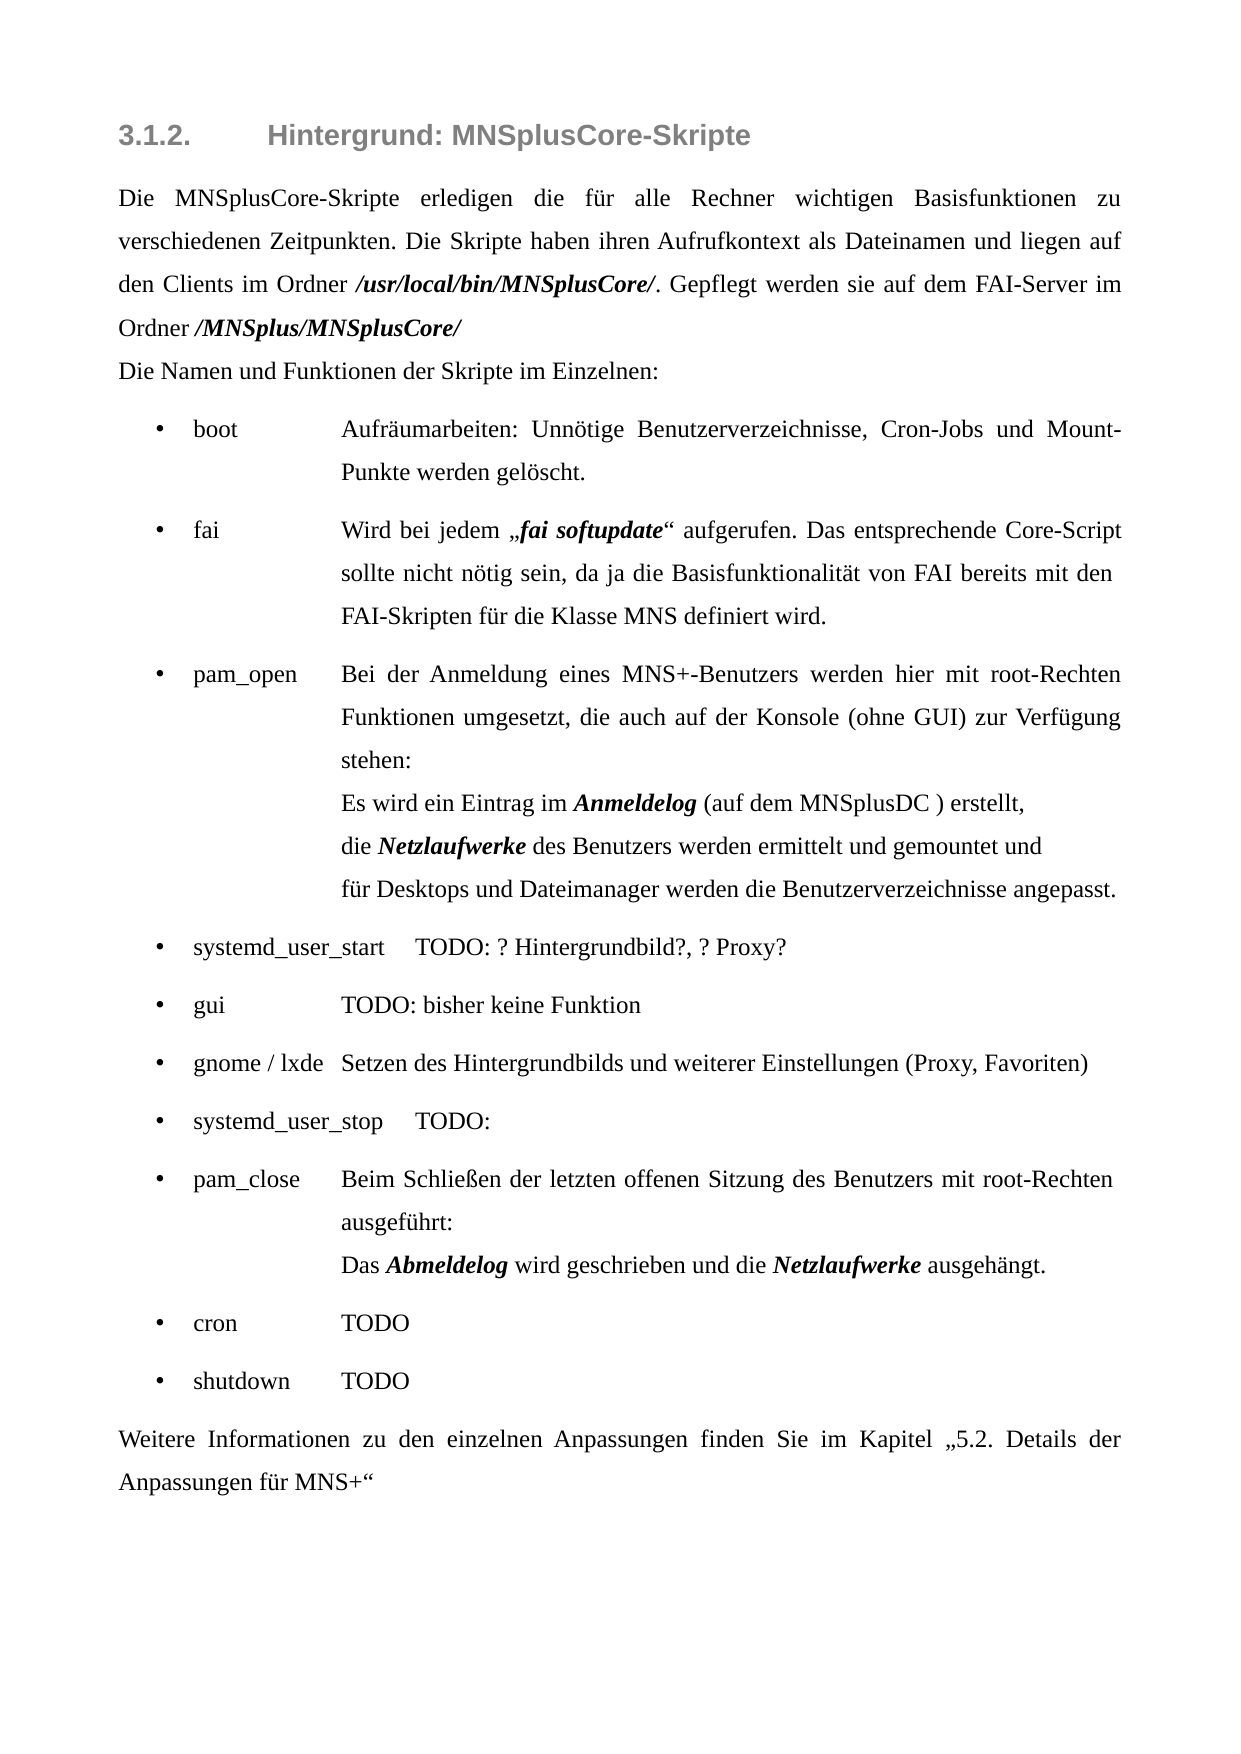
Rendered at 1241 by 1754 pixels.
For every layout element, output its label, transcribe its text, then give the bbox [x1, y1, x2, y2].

list gui TODO: bisher keine Funktion [156, 990, 1122, 1019]
list systemd_user_stop TODO: [156, 1106, 1122, 1135]
list pam_open Bei der Anmeldung eines MNS+-Benutzers werden hier mit root-Rechten Funktionen umgesetzt, die auch auf der Konsole (ohne GUI) zur Verfügung stehen: Es wird ein Eintrag im Anmeldelog (auf dem MNSplusDC ) erstellt, die Netzlaufwerke des Benutzers werden ermittelt und gemountet und für Desktops und Dateimanager werden die Benutzerverzeichnisse angepasst. [156, 659, 1122, 903]
list systemd_user_start TODO: ? Hintergrundbild?, ? Proxy? [156, 932, 1122, 961]
list shutdown TODO [156, 1366, 1122, 1395]
list pam_close Beim Schließen der letzten offenen Sitzung des Benutzers mit root-Rechten ausgeführt: Das Abmeldelog wird geschrieben und die Netzlaufwerke ausgehängt. [156, 1164, 1122, 1279]
text Weitere Informationen zu den einzelnen Anpassungen finden Sie im Kapitel „5.2. Details der Anpassungen für MNS+“ [118, 1424, 1122, 1496]
list gnome / lxde Setzen des Hintergrundbilds und weiterer Einstellungen (Proxy, Favoriten) [156, 1048, 1122, 1077]
text Die MNSplusCore-Skripte erledigen die für alle Rechner wichtigen Basisfunktionen zu verschiedenen Zeitpunkten. Die Skripte haben ihren Aufrufkontext als Dateinamen und liegen auf den Clients im Ordner /usr/local/bin/MNSplusCore/. Gepflegt werden sie auf dem FAI-Server im Ordner /MNSplus/MNSplusCore/ Die Namen und Funktionen der Skripte im Einzelnen: [118, 183, 1122, 384]
list fai Wird bei jedem „fai softupdate“ aufgerufen. Das entsprechende Core-Script sollte nicht nötig sein, da ja die Basisfunktionalität von FAI bereits mit den FAI-Skripten für die Klasse MNS definiert wird. [156, 515, 1122, 630]
subtitle Hintergrund: MNSplusCore-Skripte [118, 118, 1122, 152]
list cron TODO [156, 1308, 1122, 1337]
list boot Aufräumarbeiten: Unnötige Benutzerverzeichnisse, Cron-Jobs und Mount- Punkte werden gelöscht. [156, 414, 1122, 486]
